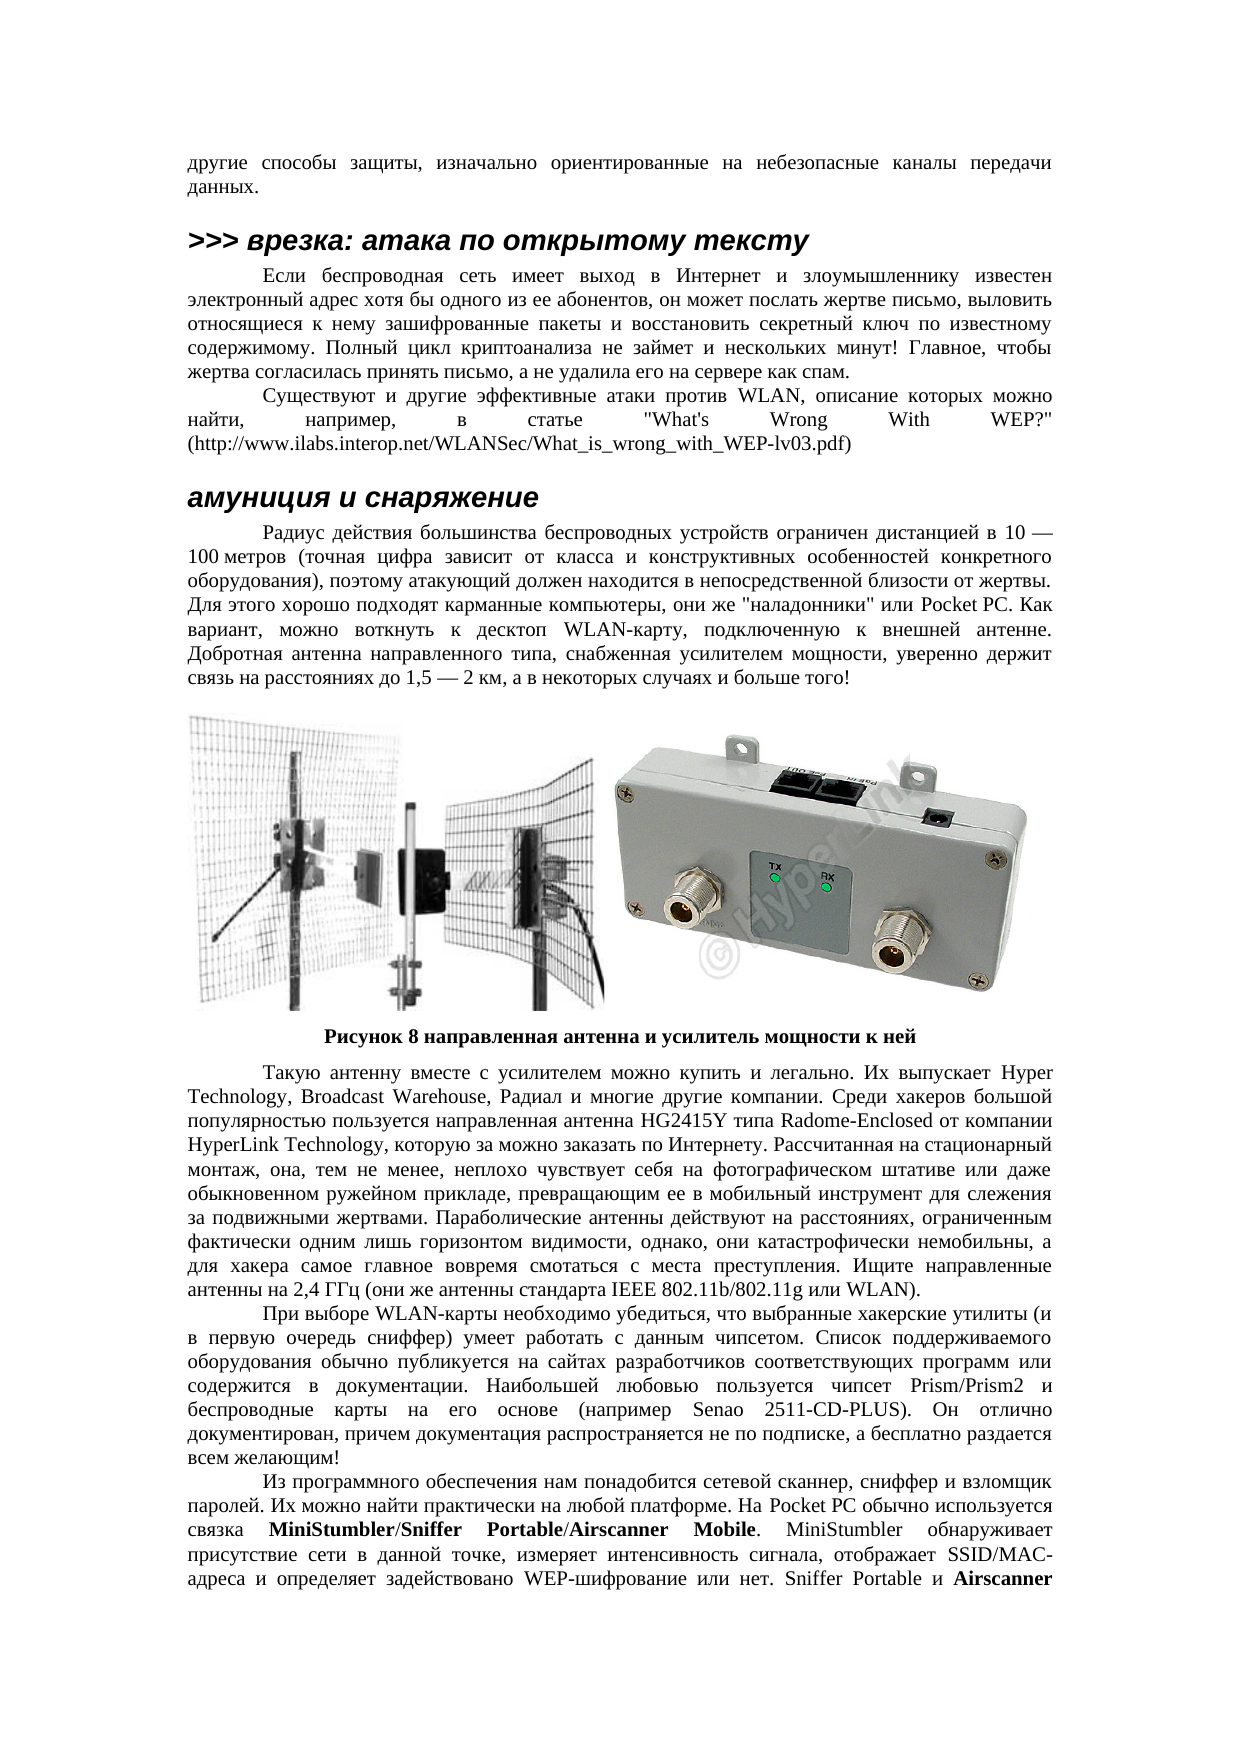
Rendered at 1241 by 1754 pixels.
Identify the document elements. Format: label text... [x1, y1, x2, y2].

subtitle амуниция и снаряжение [187, 480, 1053, 514]
text Радиус действия большинства беспроводных устройств ограничен дистанцией в 10 — 100 метров (точная цифра зависит от класса и конструктивных особенностей конкретного оборудования), поэтому атакующий должен находится в непосредственной близости от жертвы. Для этого хорошо подходят карманные компьютеры, они же "наладонники" или Pocket PC. Как вариант, можно воткнуть к десктоп WLAN-карту, подключенную к внешней антенне. Добротная антенна направленного типа, снабженная усилителем мощности, уверенно держит связь на расстояниях до 1,5 — 2 км, а в некоторых случаях и больше того! [187, 520, 1053, 689]
picture [187, 712, 1040, 1011]
text Такую антенну вместе с усилителем можно купить и легально. Их выпускает Hyper Technology, Broadcast Warehouse, Радиал и многие другие компании. Среди хакеров большой популярностью пользуется направленная антенна HG2415Y типа Radome-Enclosed от компании HyperLink Technology, которую за можно заказать по Интернету. Рассчитанная на стационарный монтаж, она, тем не менее, неплохо чувствует себя на фотографическом штативе или даже обыкновенном ружейном прикладе, превращающим ее в мобильный инструмент для слежения за подвижными жертвами. Параболические антенны действуют на расстояниях, ограниченным фактически одним лишь горизонтом видимости, однако, они катастрофически немобильны, а для хакера самое главное вовремя смотаться с места преступления. Ищите направленные антенны на 2,4 ГГц (они же антенны стандарта IEEE 802.11b/802.11g или WLAN). [187, 1060, 1053, 1301]
subtitle >>> врезка: атака по открытому тексту [187, 223, 1053, 257]
text Существуют и другие эффективные атаки против WLAN, описание которых можно найти, например, в статье "What's Wrong With WEP?" (http://www.ilabs.interop.net/WLANSec/What_is_wrong_with_WEP-lv03.pdf) [187, 383, 1053, 455]
text При выборе WLAN-карты необходимо убедиться, что выбранные хакерские утилиты (и в первую очередь сниффер) умеет работать с данным чипсетом. Список поддерживаемого оборудования обычно публикуется на сайтах разработчиков соответствующих программ или содержится в документации. Наибольшей любовью пользуется чипсет Prism/Prism2 и беспроводные карты на его основе (например Senao 2511-CD-PLUS). Он отлично документирован, причем документация распространяется не по подписке, а бесплатно раздается всем желающим! [187, 1301, 1053, 1469]
text Рисунок 8 направленная антенна и усилитель мощности к ней [187, 1024, 1053, 1048]
text другие способы защиты, изначально ориентированные на небезопасные каналы передачи данных. [187, 150, 1053, 198]
text Если беспроводная сеть имеет выход в Интернет и злоумышленнику известен электронный адрес хотя бы одного из ее абонентов, он может послать жертве письмо, выловить относящиеся к нему зашифрованные пакеты и восстановить секретный ключ по известному содержимому. Полный цикл криптоанализа не займет и нескольких минут! Главное, чтобы жертва согласилась принять письмо, а не удалила его на сервере как спам. [187, 263, 1053, 383]
text Из программного обеспечения нам понадобится сетевой сканнер, сниффер и взломщик паролей. Их можно найти практически на любой платформе. На Pocket PC обычно используется связка MiniStumbler/Sniffer Portable/Airscanner Mobile. MiniStumbler обнаруживает присутствие сети в данной точке, измеряет интенсивность сигнала, отображает SSID/MAC-адреса и определяет задействовано WEP-шифрование или нет. Sniffer Portable и Airscanner [187, 1469, 1053, 1589]
